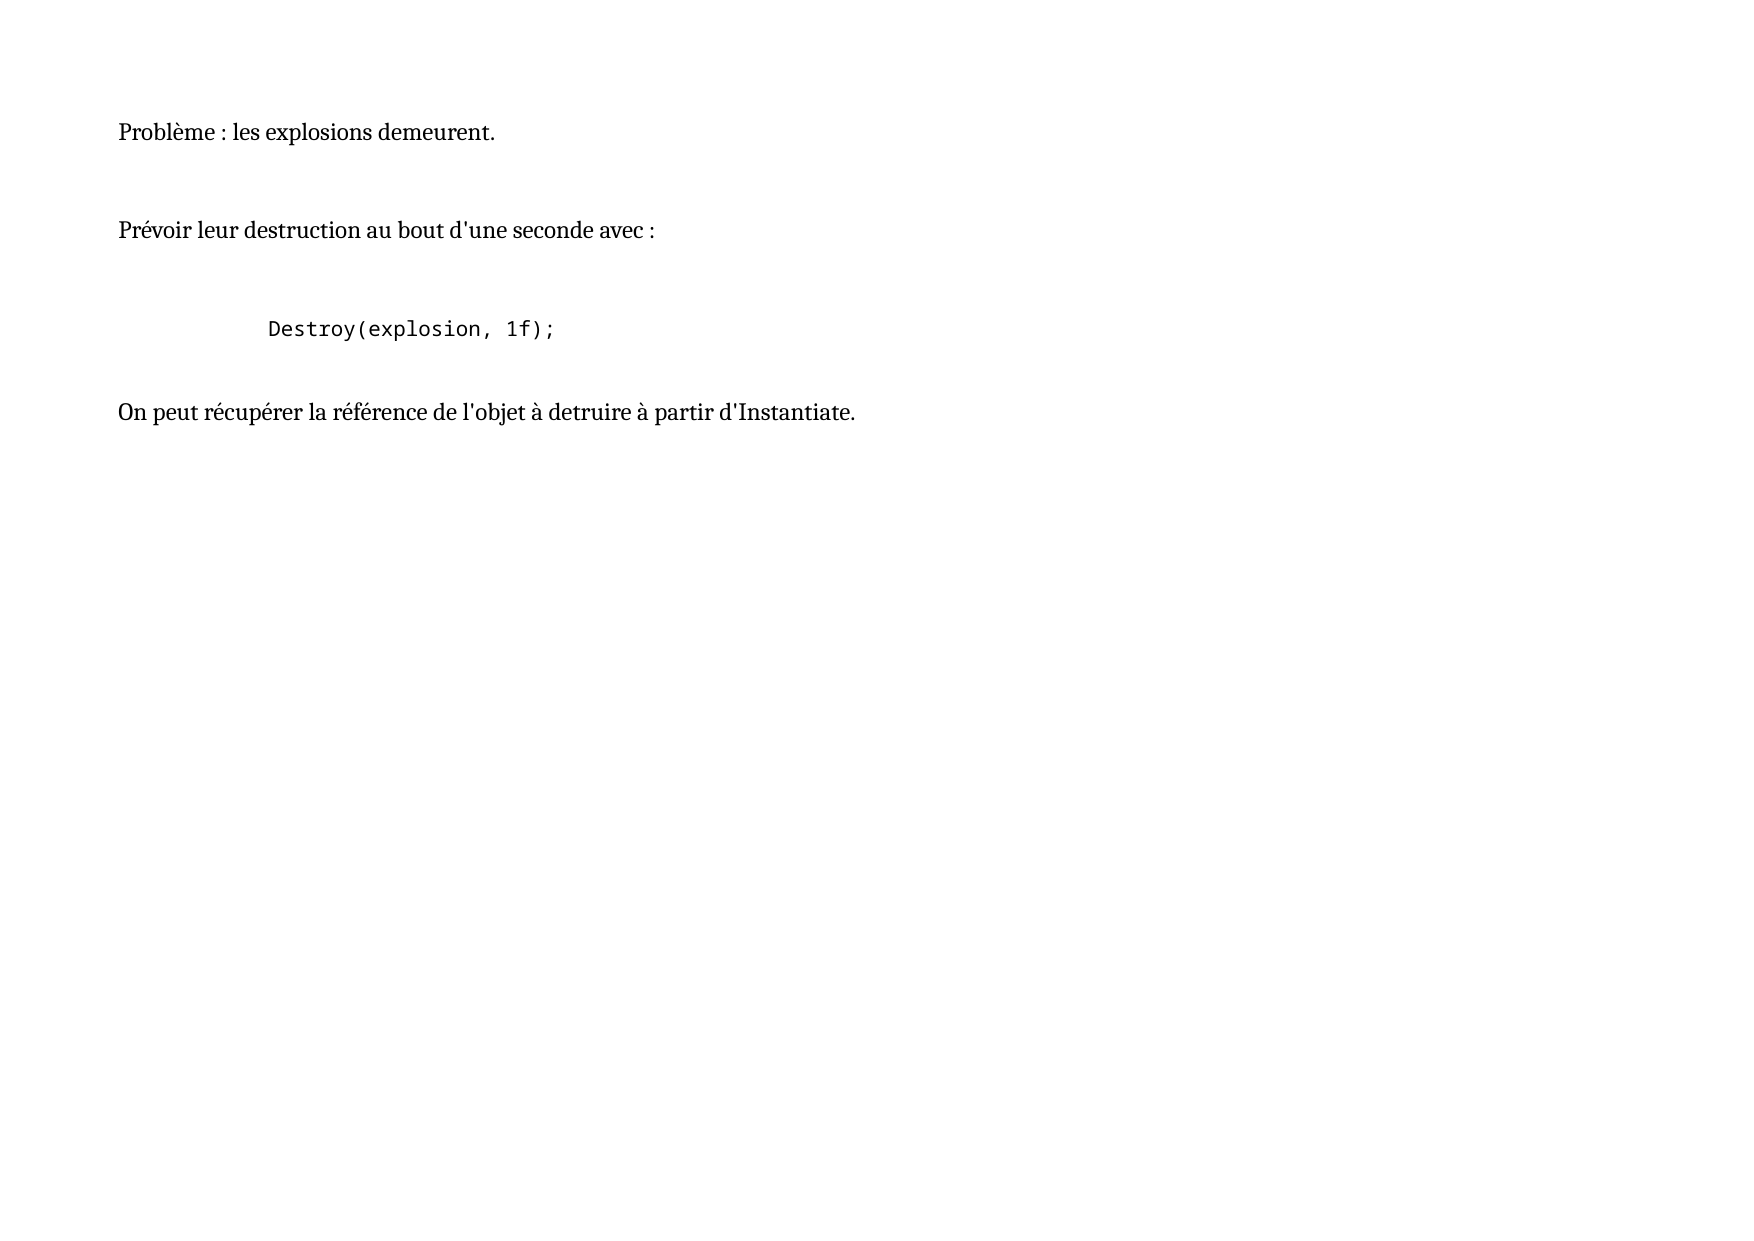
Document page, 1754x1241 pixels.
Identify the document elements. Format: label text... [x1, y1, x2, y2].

text Destroy(explosion, 1f); [118, 314, 1636, 343]
text Problème : les explosions demeurent. [118, 118, 1636, 147]
text Prévoir leur destruction au bout d'une seconde avec : [118, 216, 1636, 245]
text On peut récupérer la référence de l'objet à detruire à partir d'Instantiate. [118, 398, 1636, 427]
